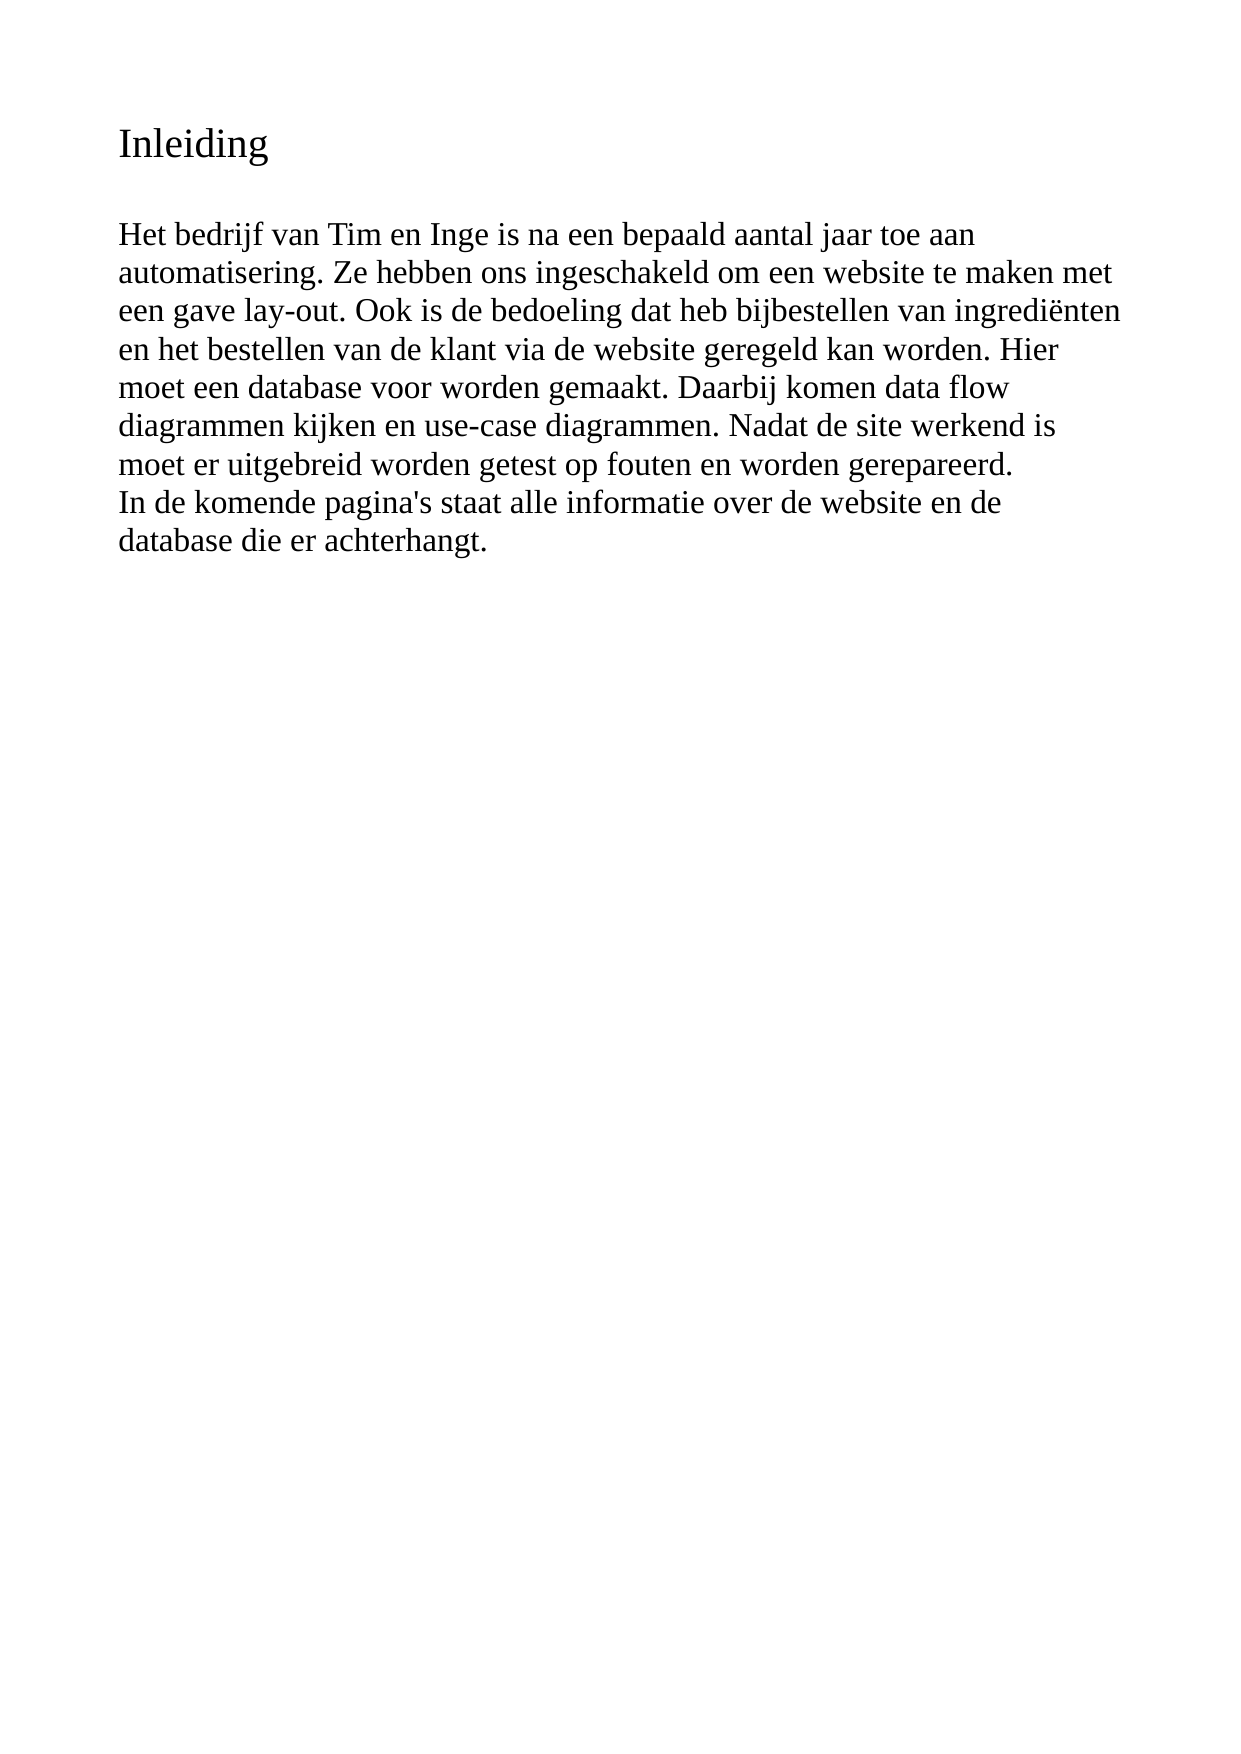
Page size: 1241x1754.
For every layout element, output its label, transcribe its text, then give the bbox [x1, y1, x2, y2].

text Inleiding [118, 118, 1122, 166]
text In de komende pagina's staat alle informatie over de website en de database die er achterhangt. [118, 482, 1122, 559]
text Het bedrijf van Tim en Inge is na een bepaald aantal jaar toe aan automatisering. Ze hebben ons ingeschakeld om een website te maken met een gave lay-out. Ook is de bedoeling dat heb bijbestellen van ingrediënten en het bestellen van de klant via de website geregeld kan worden. Hier moet een database voor worden gemaakt. Daarbij komen data flow diagrammen kijken en use-case diagrammen. Nadat de site werkend is moet er uitgebreid worden getest op fouten en worden gerepareerd. [118, 214, 1122, 482]
